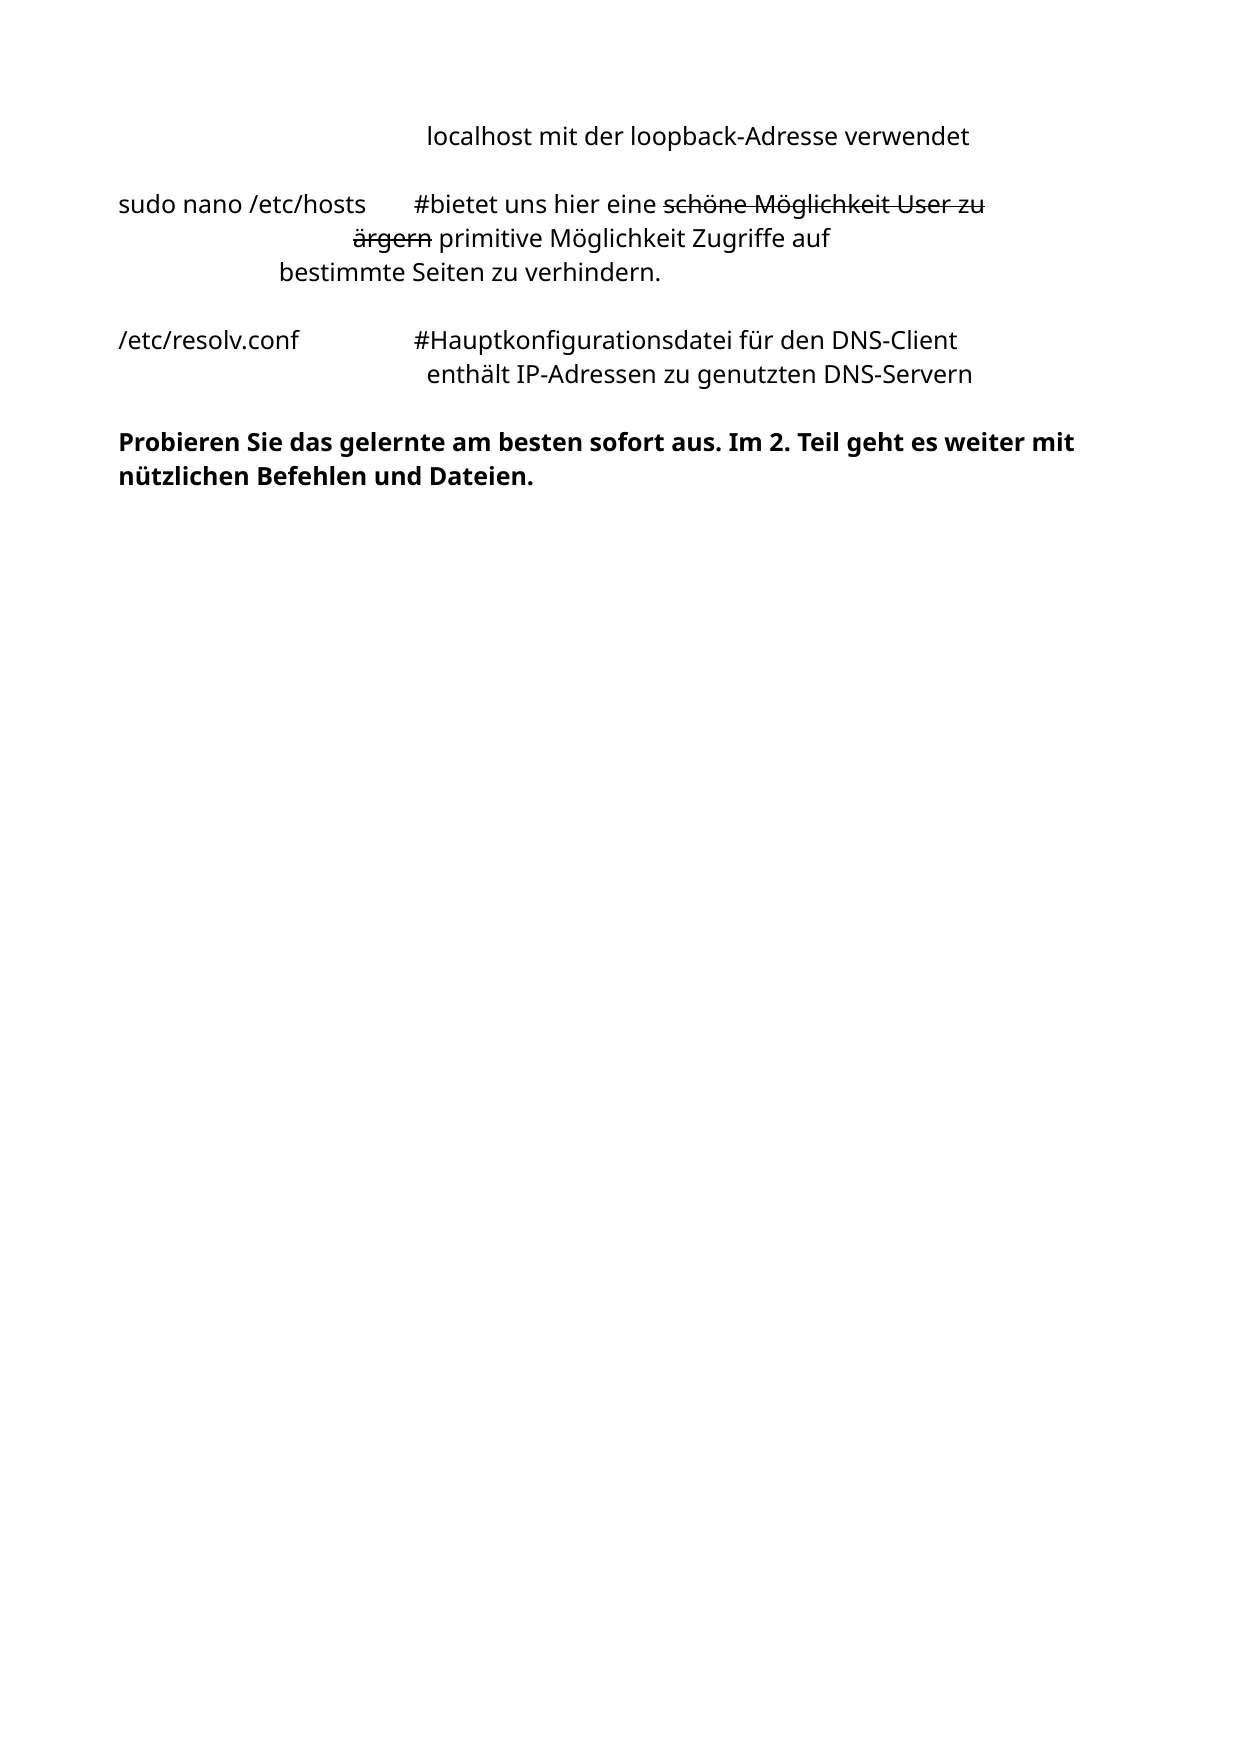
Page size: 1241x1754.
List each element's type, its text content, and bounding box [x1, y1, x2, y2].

text localhost mit der loopback-Adresse verwendet sudo nano /etc/hosts #bietet uns hier eine schöne Möglichkeit User zu ärgern primitive Möglichkeit Zugriffe auf bestimmte Seiten zu verhindern. [118, 118, 1122, 322]
text /etc/resolv.conf #Hauptkonfigurationsdatei für den DNS-Client enthält IP-Adressen zu genutzten DNS-Servern Probieren Sie das gelernte am besten sofort aus. Im 2. Teil geht es weiter mit nützlichen Befehlen und Dateien. [118, 322, 1122, 493]
